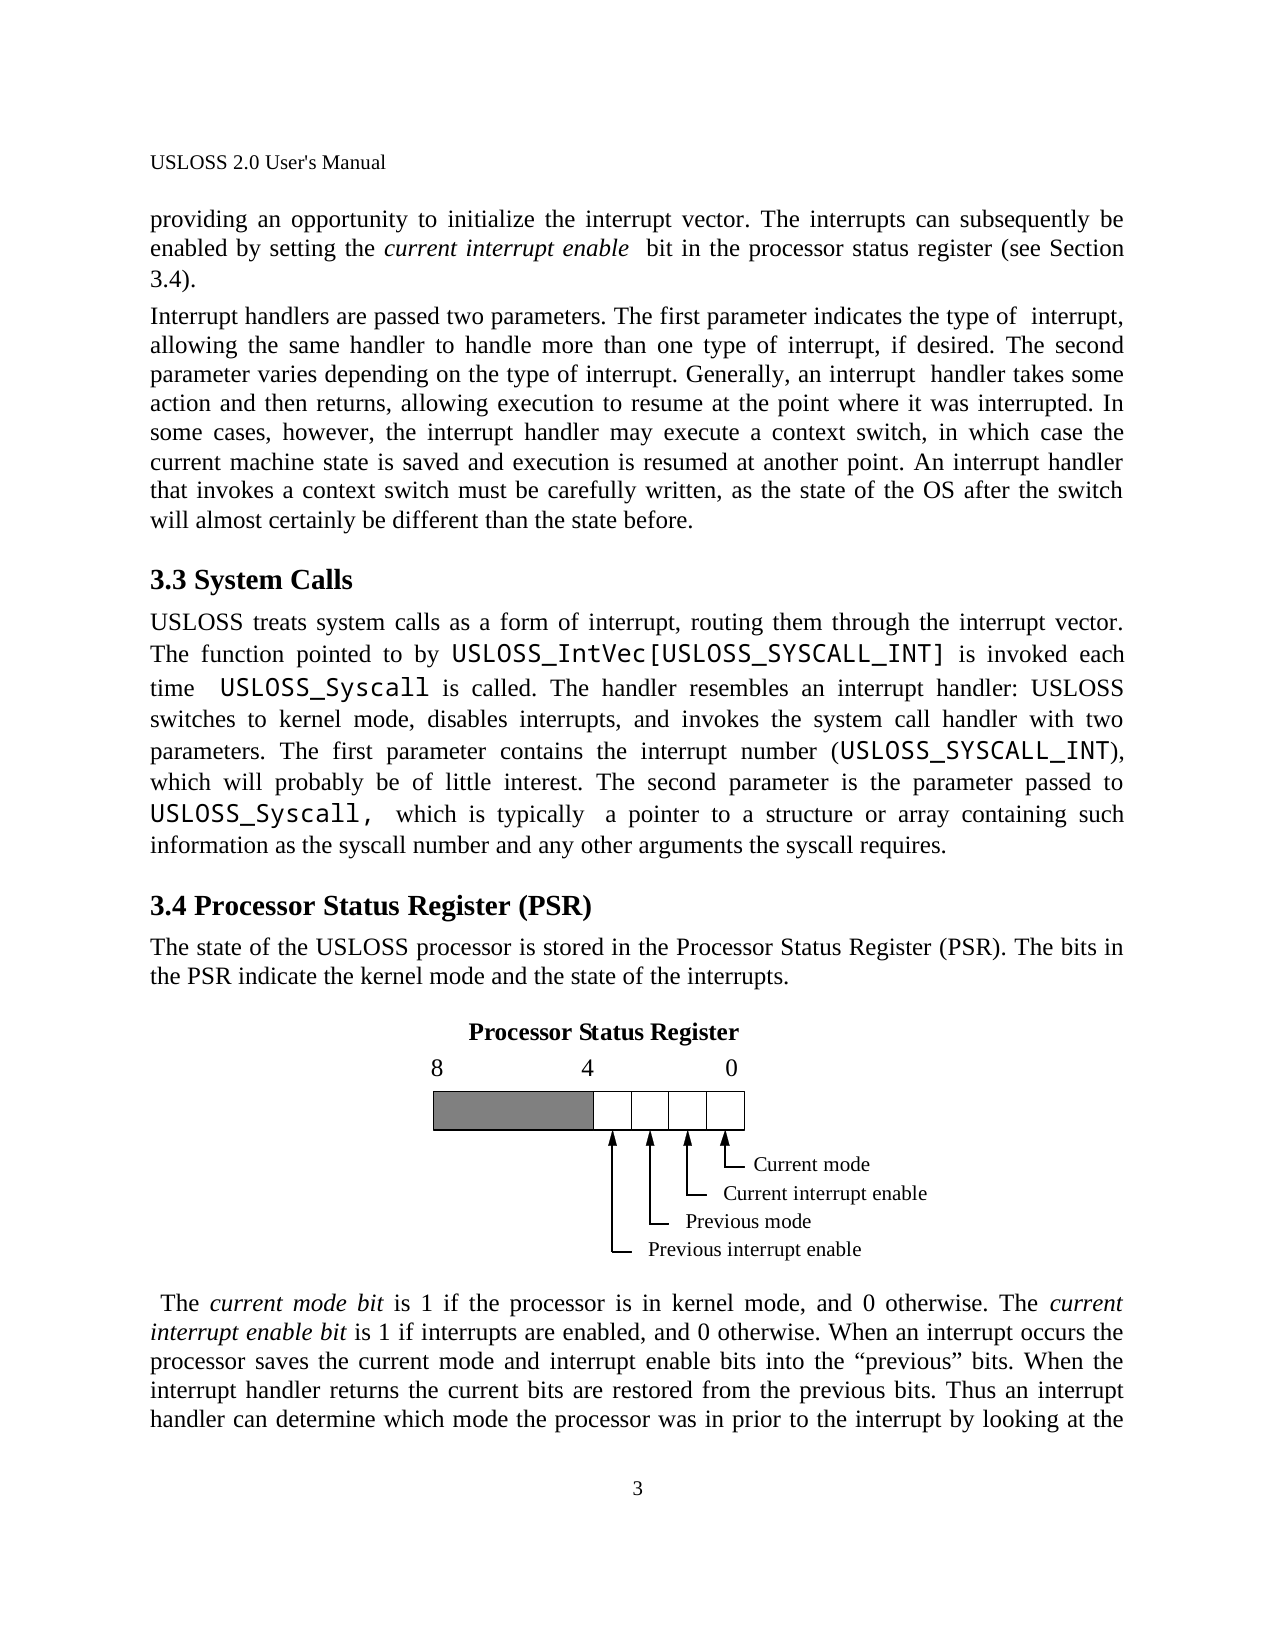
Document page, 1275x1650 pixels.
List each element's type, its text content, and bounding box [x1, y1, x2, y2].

subtitle 3.4 Processor Status Register (PSR) [150, 888, 1125, 921]
subtitle 3.3 System Calls [150, 563, 1125, 596]
text providing an opportunity to initialize the interrupt vector. The interrupts can subsequently be enabled by setting the current interrupt enable bit in the processor status register (see Section 3.4). [150, 203, 1125, 293]
text Interrupt handlers are passed two parameters. The first parameter indicates the type of interrupt, allowing the same handler to handle more than one type of interrupt, if desired. The second parameter varies depending on the type of interrupt. Generally, an interrupt handler takes some action and then returns, allowing execution to resume at the point where it was interrupted. In some cases, however, the interrupt handler may execute a context switch, in which case the current machine state is saved and execution is resumed at another point. An interrupt handler that invokes a context switch must be carefully written, as the state of the OS after the switch will almost certainly be different than the state before. [150, 301, 1125, 533]
text The state of the USLOSS processor is stored in the Processor Status Register (PSR). The bits in the PSR indicate the kernel mode and the state of the interrupts. [150, 932, 1125, 990]
text The current mode bit is 1 if the processor is in kernel mode, and 0 otherwise. The current interrupt enable bit is 1 if interrupts are enabled, and 0 otherwise. When an interrupt occurs the processor saves the current mode and interrupt enable bits into the “previous” bits. When the interrupt handler returns the current bits are restored from the previous bits. Thus an interrupt handler can determine which mode the processor was in prior to the interrupt by looking at the previous mode bit. Changing either of the “previous” bits in the interrupt handler changes the value of the “current” bits when the interrupt handler returns. Changing the “current” bits causes the mode and/or interrupt enable to change immediately. The PSR is accessed via USLOSS_PsrSet and USLOSS_PsrGet. Macros are defined in usloss.h for the OS to use in accessing the PSR bits. [150, 1007, 1125, 1433]
text USLOSS treats system calls as a form of interrupt, routing them through the interrupt vector. The function pointed to by USLOSS_IntVec[USLOSS_SYSCALL_INT] is invoked each time USLOSS_Syscall is called. The handler resembles an interrupt handler: USLOSS switches to kernel mode, disables interrupts, and invokes the system call handler with two parameters. The first parameter contains the interrupt number (USLOSS_SYSCALL_INT), which will probably be of little interest. The second parameter is the parameter passed to USLOSS_Syscall, which is typically a pointer to a structure or array containing such information as the syscall number and any other arguments the syscall requires. [150, 607, 1125, 859]
